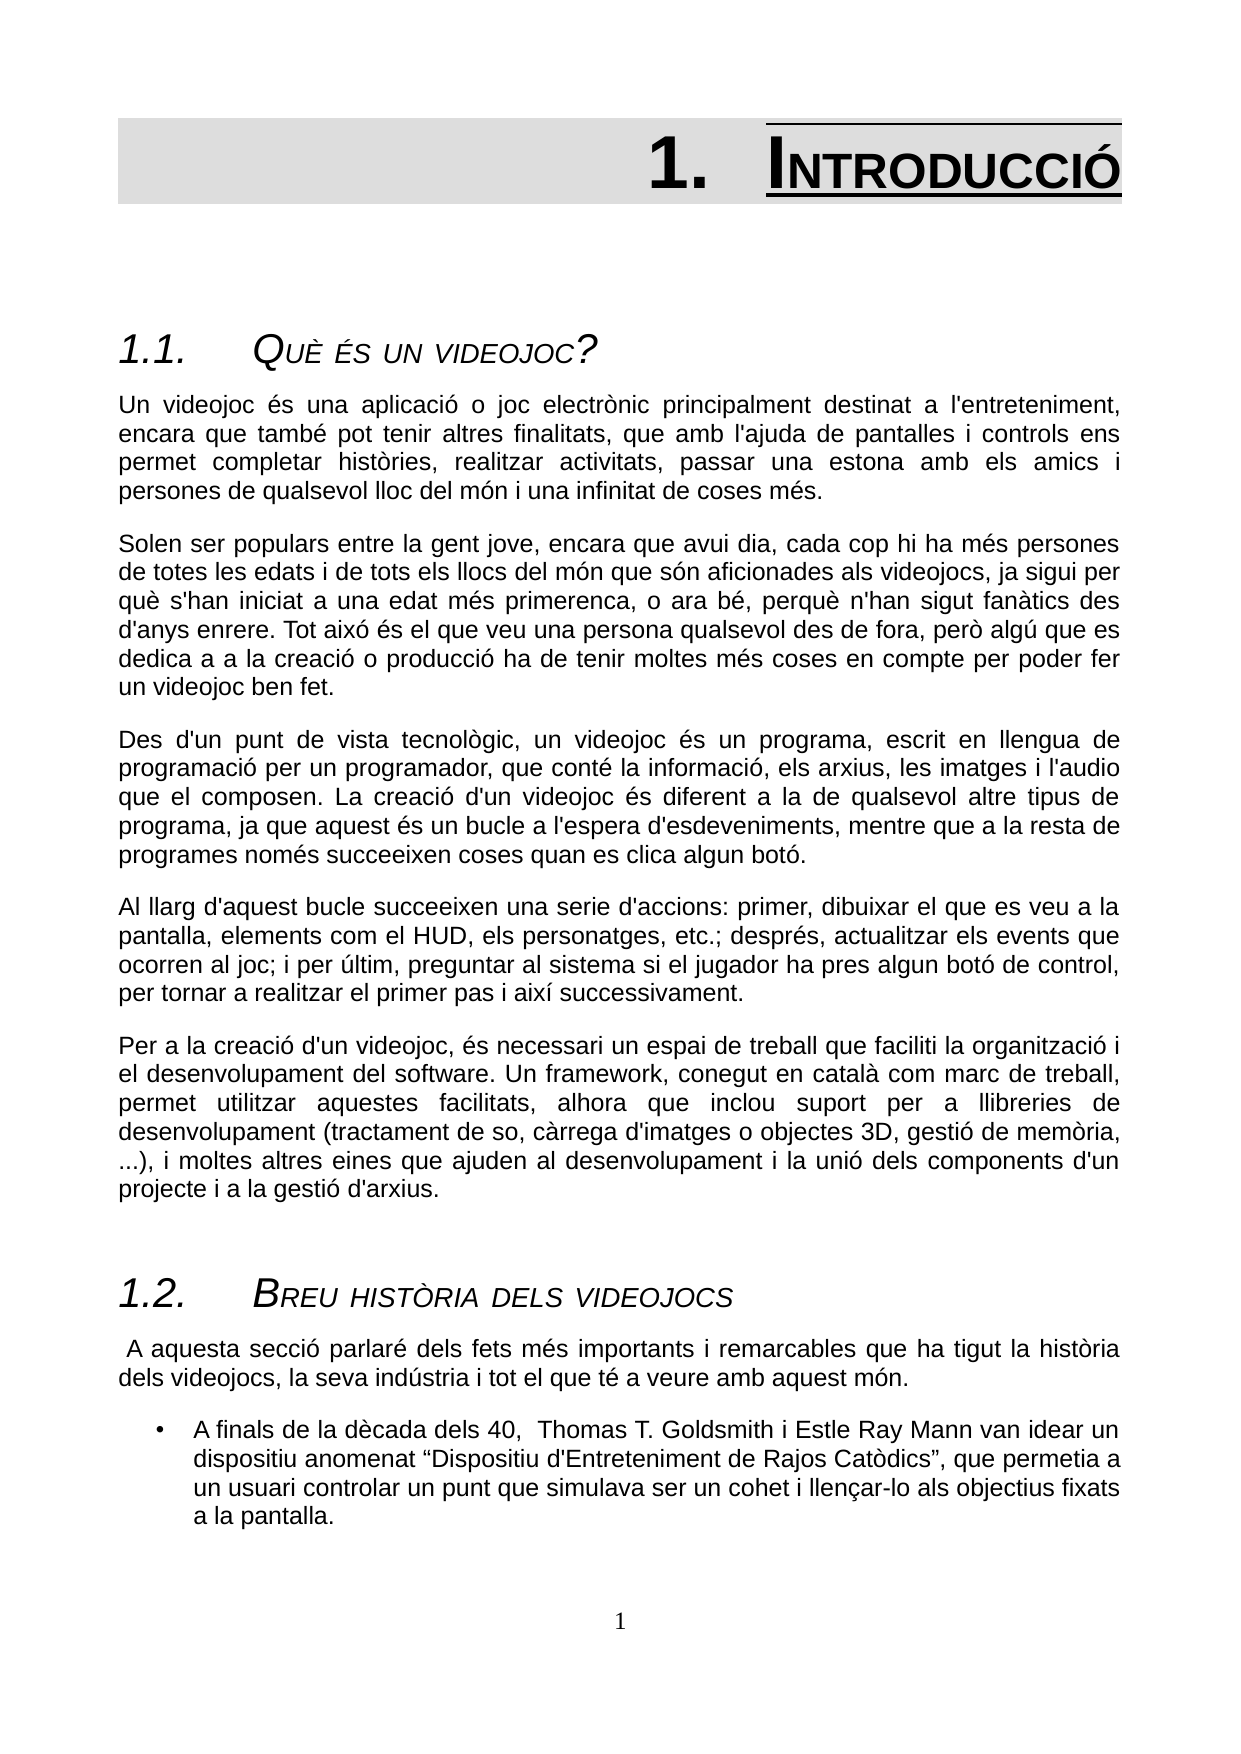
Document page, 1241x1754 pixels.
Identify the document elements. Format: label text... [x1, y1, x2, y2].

subtitle Breu història dels videojocs [118, 1268, 1122, 1316]
subtitle Què és un videojoc? [118, 324, 1122, 372]
text Solen ser populars entre la gent jove, encara que avui dia, cada cop hi ha més persones de totes les edats i de tots els llocs del món que són aficionades als videojocs, ja sigui per què s'han iniciat a una edat més primerenca, o ara bé, perquè n'han sigut fanàtics des d'anys enrere. Tot aixó és el que veu una persona qualsevol des de fora, però algú que es dedica a a la creació o producció ha de tenir moltes més coses en compte per poder fer un videojoc ben fet. [118, 528, 1122, 701]
subtitle Introducció [118, 118, 1122, 204]
text A aquesta secció parlaré dels fets més importants i remarcables que ha tigut la història dels videojocs, la seva indústria i tot el que té a veure amb aquest món. [118, 1334, 1122, 1391]
text Des d'un punt de vista tecnològic, un videojoc és un programa, escrit en llengua de programació per un programador, que conté la informació, els arxius, les imatges i l'audio que el composen. La creació d'un videojoc és diferent a la de qualsevol altre tipus de programa, ja que aquest és un bucle a l'espera d'esdeveniments, mentre que a la resta de programes només succeeixen coses quan es clica algun botó. [118, 725, 1122, 868]
text Un videojoc és una aplicació o joc electrònic principalment destinat a l'entreteniment, encara que també pot tenir altres finalitats, que amb l'ajuda de pantalles i controls ens permet completar històries, realitzar activitats, passar una estona amb els amics i persones de qualsevol lloc del món i una infinitat de coses més. [118, 390, 1122, 505]
list A finals de la dècada dels 40, Thomas T. Goldsmith i Estle Ray Mann van idear un dispositiu anomenat “Dispositiu d'Entreteniment de Rajos Catòdics”, que permetia a un usuari controlar un punt que simulava ser un cohet i llençar-lo als objectius fixats a la pantalla. [156, 1415, 1122, 1530]
text Al llarg d'aquest bucle succeeixen una serie d'accions: primer, dibuixar el que es veu a la pantalla, elements com el HUD, els personatges, etc.; després, actualitzar els events que ocorren al joc; i per últim, preguntar al sistema si el jugador ha pres algun botó de control, per tornar a realitzar el primer pas i així successivament. [118, 892, 1122, 1007]
text Per a la creació d'un videojoc, és necessari un espai de treball que faciliti la organització i el desenvolupament del software. Un framework, conegut en català com marc de treball, permet utilitzar aquestes facilitats, alhora que inclou suport per a llibreries de desenvolupament (tractament de so, càrrega d'imatges o objectes 3D, gestió de memòria, ...), i moltes altres eines que ajuden al desenvolupament i la unió dels components d'un projecte i a la gestió d'arxius. [118, 1031, 1122, 1203]
